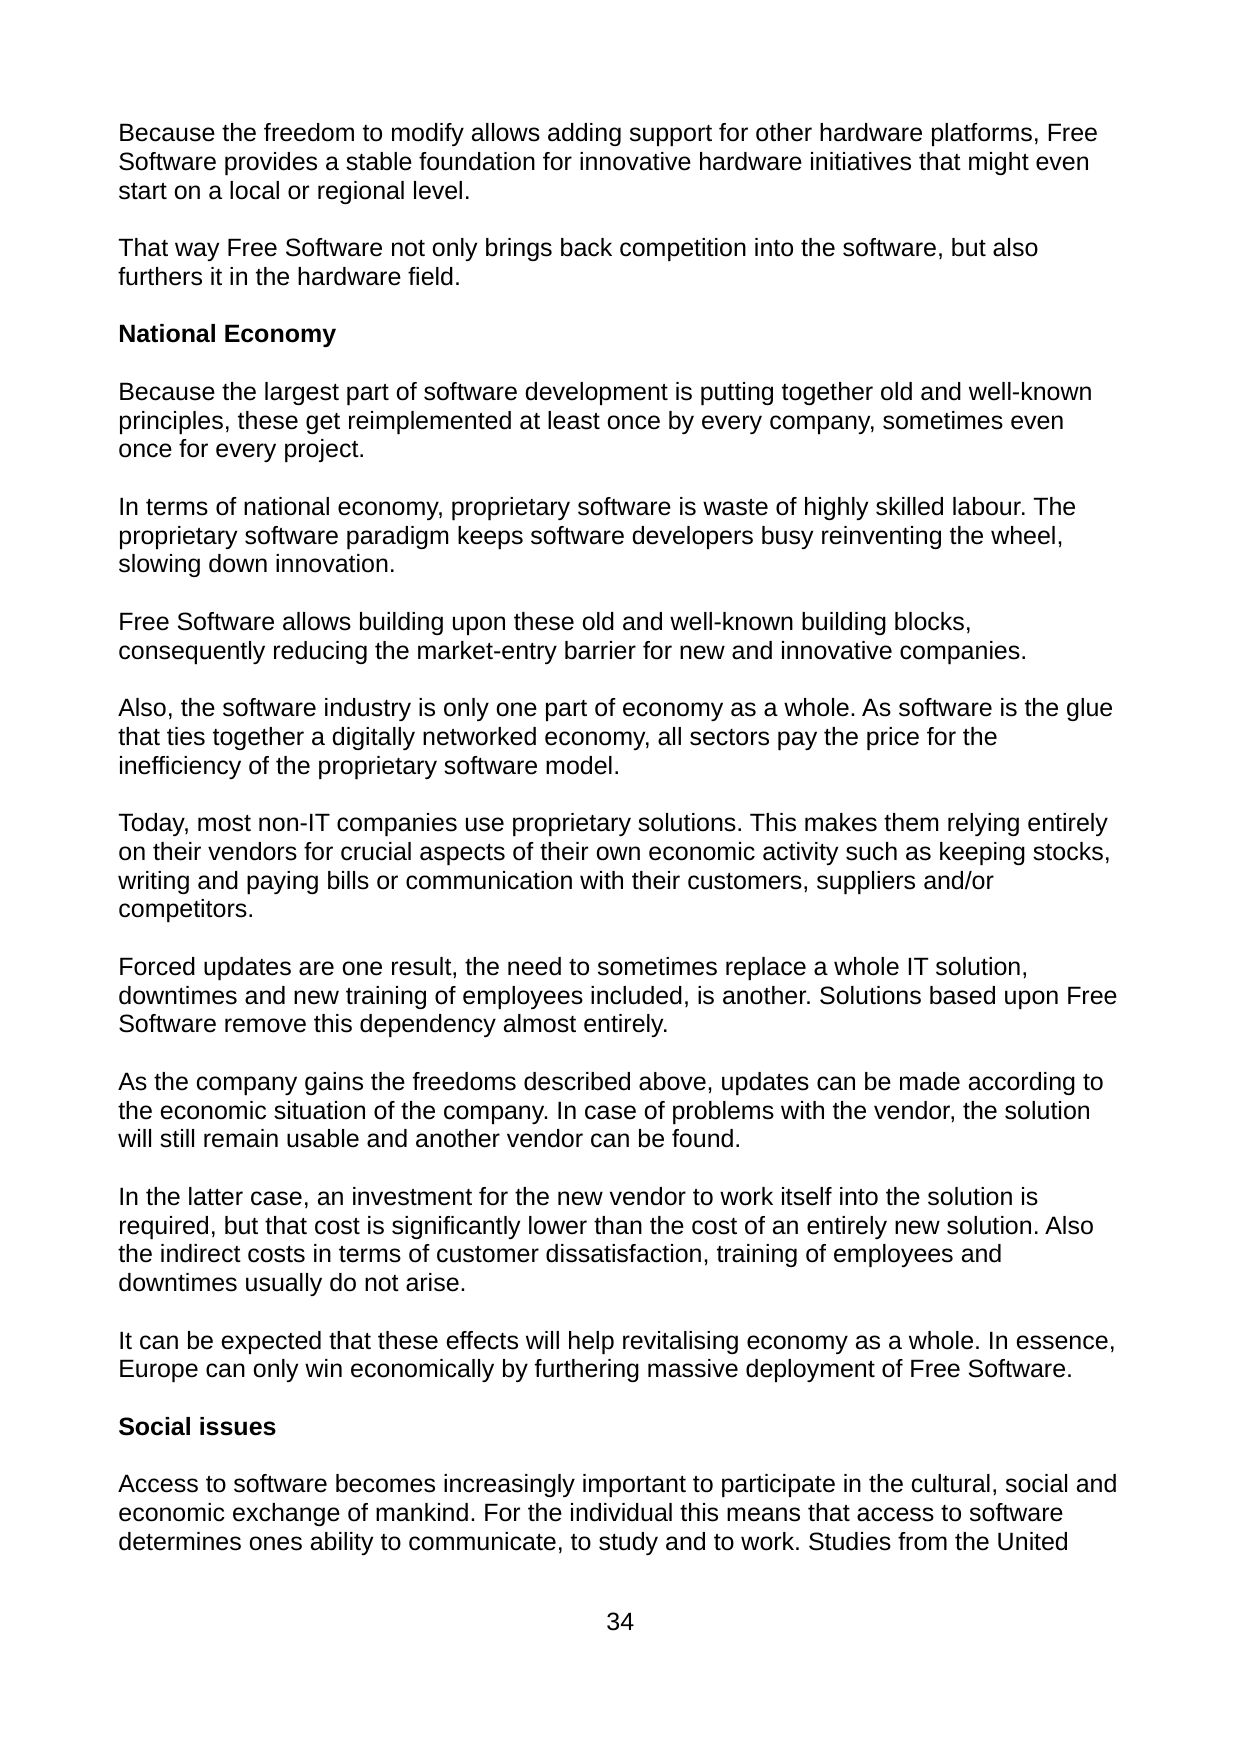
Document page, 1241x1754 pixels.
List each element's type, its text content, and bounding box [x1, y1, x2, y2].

text That way Free Software not only brings back competition into the software, but also furthers it in the hardware field. [118, 233, 1122, 291]
text Also, the software industry is only one part of economy as a whole. As software is the glue that ties together a digitally networked economy, all sectors pay the price for the inefficiency of the proprietary software model. [118, 693, 1122, 779]
text As the company gains the freedoms described above, updates can be made according to the economic situation of the company. In case of problems with the vendor, the solution will still remain usable and another vendor can be found. [118, 1067, 1122, 1153]
text Because the largest part of software development is putting together old and well-known principles, these get reimplemented at least once by every company, sometimes even once for every project. [118, 377, 1122, 463]
text Social issues [118, 1412, 1122, 1441]
text National Economy [118, 319, 1122, 348]
text Free Software allows building upon these old and well-known building blocks, consequently reducing the market-entry barrier for new and innovative companies. [118, 607, 1122, 664]
text Forced updates are one result, the need to sometimes replace a whole IT solution, downtimes and new training of employees included, is another. Solutions based upon Free Software remove this dependency almost entirely. [118, 952, 1122, 1038]
text In the latter case, an investment for the new vendor to work itself into the solution is required, but that cost is significantly lower than the cost of an entirely new solution. Also the indirect costs in terms of customer dissatisfaction, training of employees and downtimes usually do not arise. [118, 1182, 1122, 1297]
text Today, most non-IT companies use proprietary solutions. This makes them relying entirely on their vendors for crucial aspects of their own economic activity such as keeping stocks, writing and paying bills or communication with their customers, suppliers and/or competitors. [118, 808, 1122, 923]
text Because the freedom to modify allows adding support for other hardware platforms, Free Software provides a stable foundation for innovative hardware initiatives that might even start on a local or regional level. [118, 118, 1122, 204]
text In terms of national economy, proprietary software is waste of highly skilled labour. The proprietary software paradigm keeps software developers busy reinventing the wheel, slowing down innovation. [118, 492, 1122, 578]
text It can be expected that these effects will help revitalising economy as a whole. In essence, Europe can only win economically by furthering massive deployment of Free Software. [118, 1326, 1122, 1383]
text Access to software becomes increasingly important to participate in the cultural, social and economic exchange of mankind. For the individual this means that access to software determines ones ability to communicate, to study and to work. Studies from the United [118, 1469, 1122, 1556]
